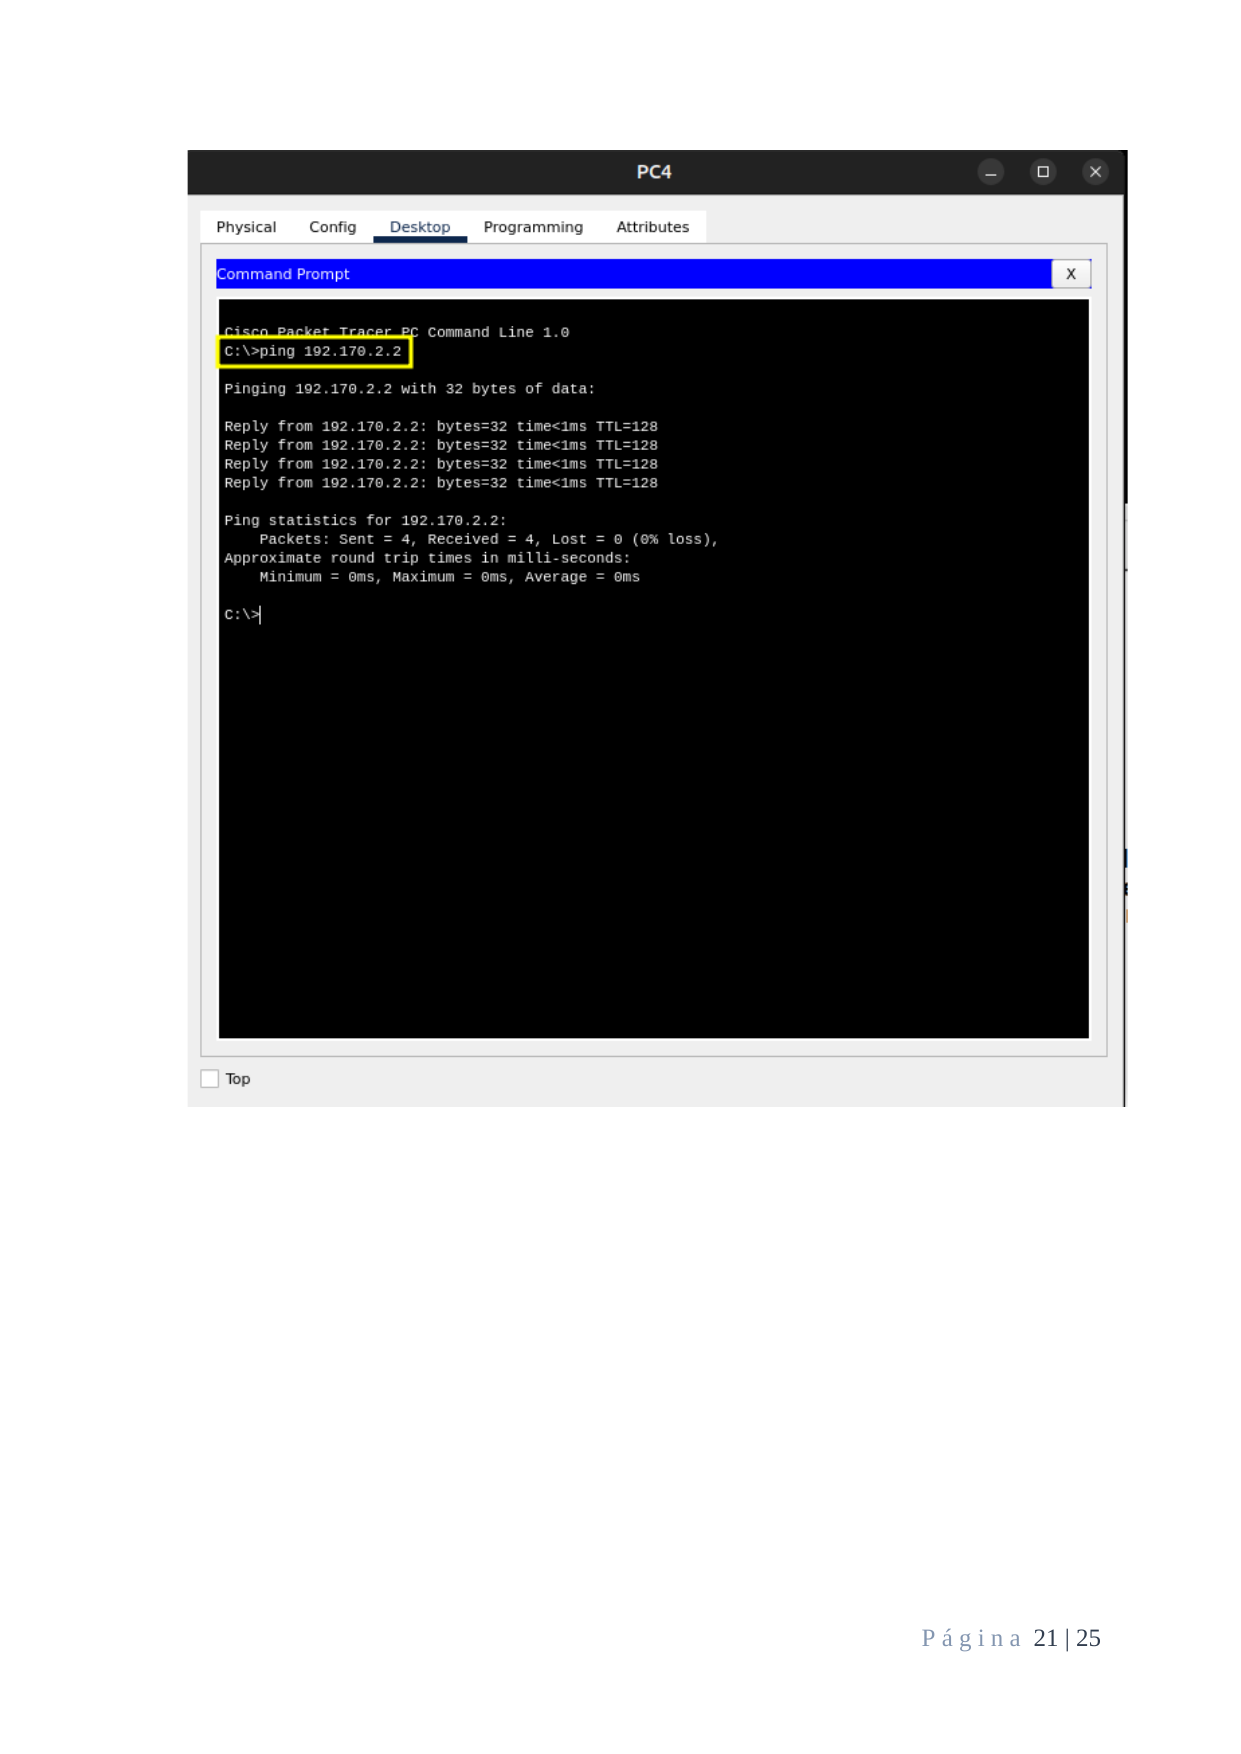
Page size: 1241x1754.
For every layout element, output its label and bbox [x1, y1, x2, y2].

picture [187, 150, 1128, 1107]
